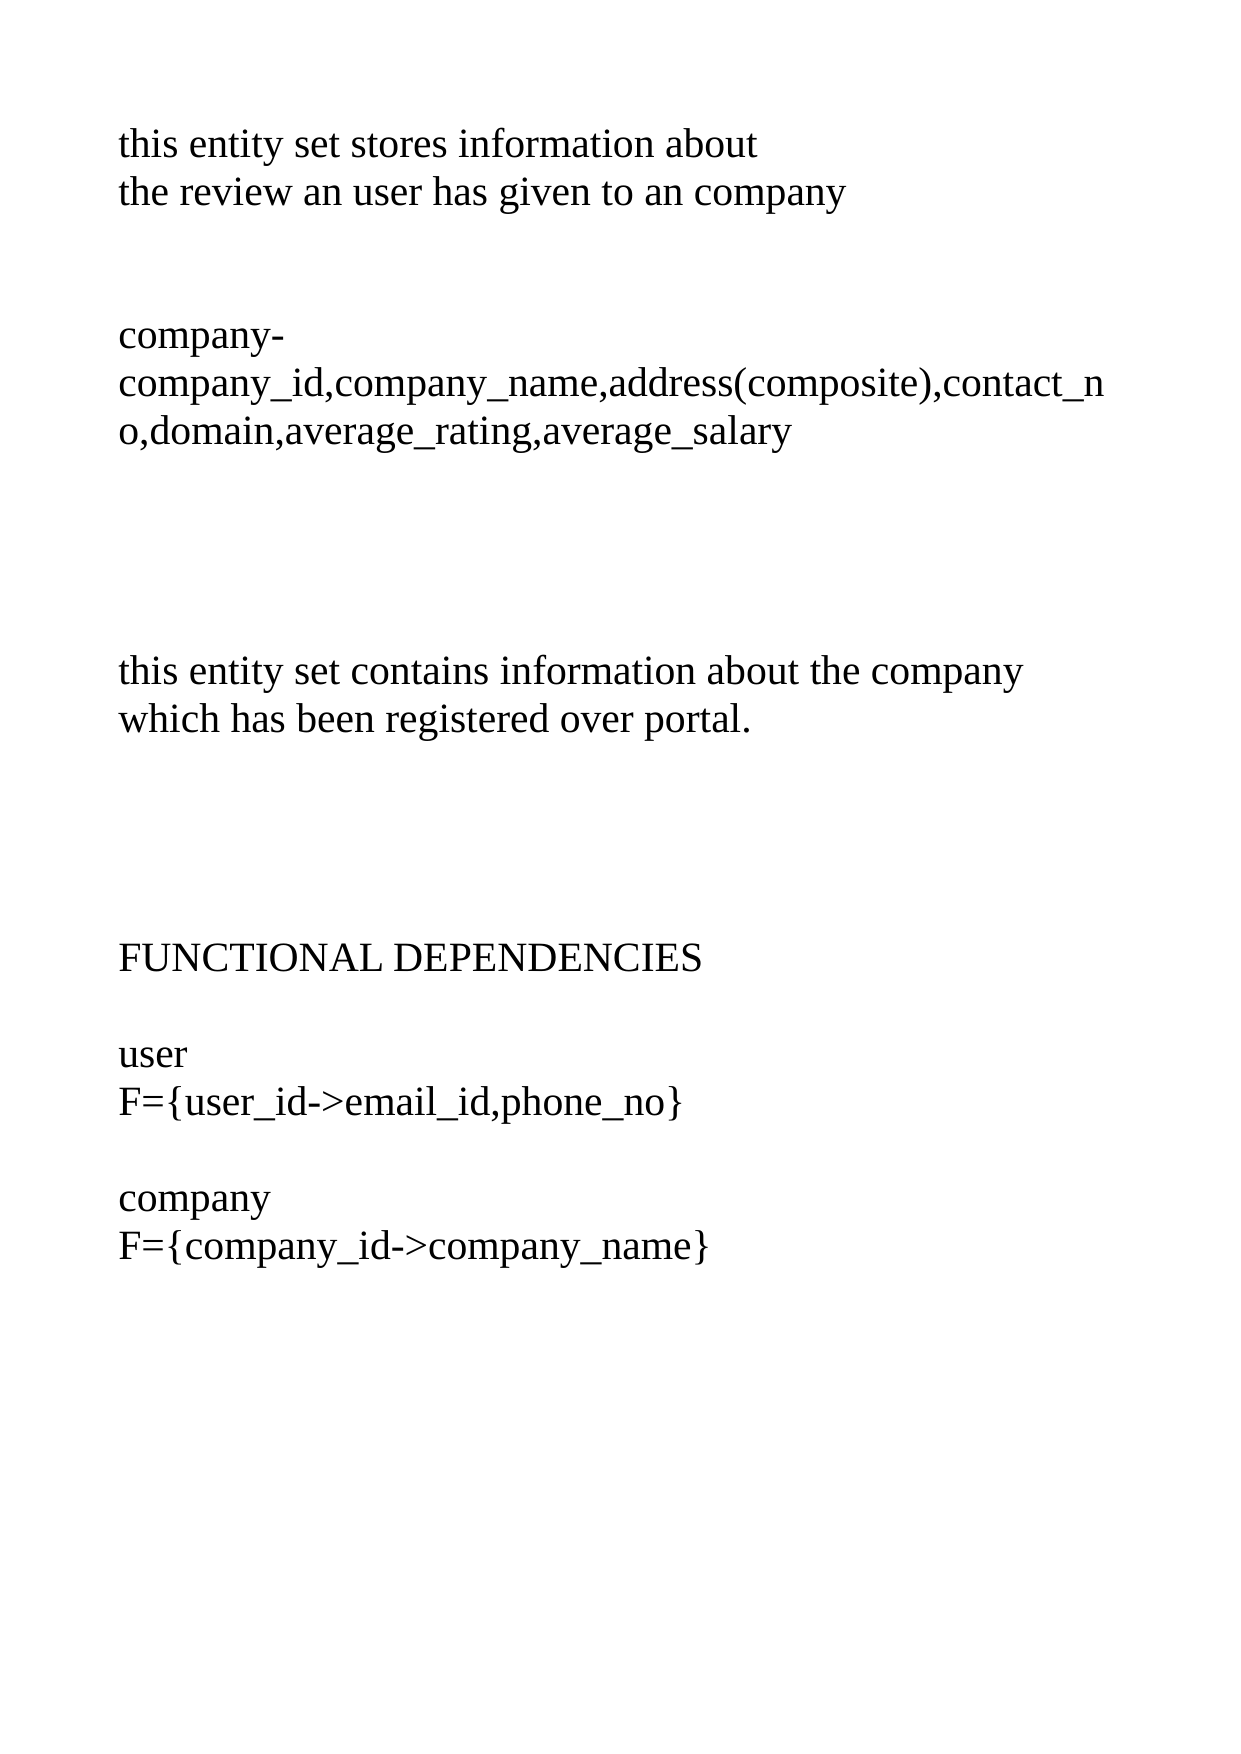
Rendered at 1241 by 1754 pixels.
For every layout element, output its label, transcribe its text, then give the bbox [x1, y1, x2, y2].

text F={company_id->company_name} [118, 1220, 1122, 1268]
text FUNCTIONAL DEPENDENCIES [118, 933, 1122, 981]
text F={user_id->email_id,phone_no} [118, 1076, 1122, 1124]
text this entity set stores information about [118, 118, 1122, 166]
text this entity set contains information about the company which has been registered over portal. [118, 645, 1122, 741]
text company- [118, 310, 1122, 358]
text user [118, 1028, 1122, 1076]
text company [118, 1172, 1122, 1220]
text company_id,company_name,address(composite),contact_no,domain,average_rating,average_salary [118, 358, 1122, 453]
text the review an user has given to an company [118, 166, 1122, 214]
